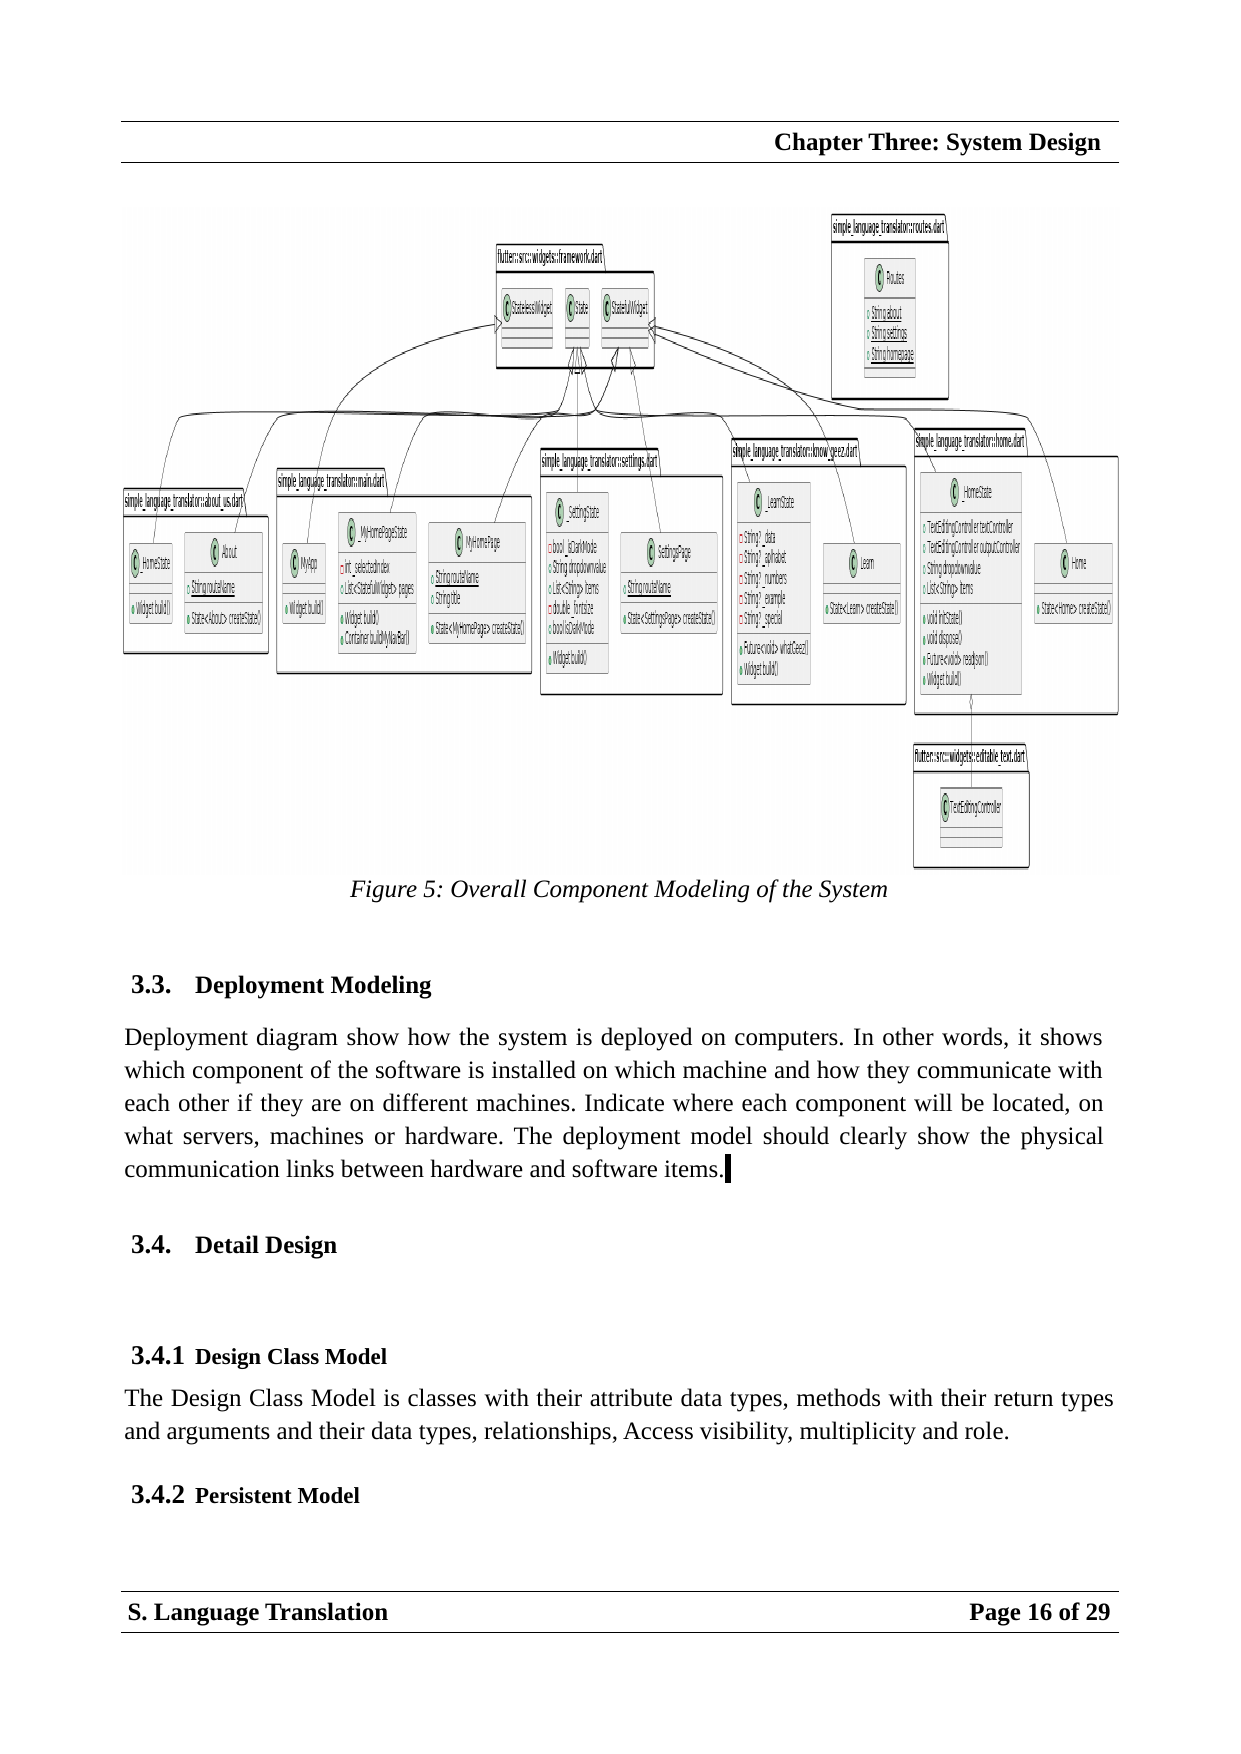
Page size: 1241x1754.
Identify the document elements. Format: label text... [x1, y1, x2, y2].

subtitle Persistent Model [121, 1475, 1119, 1509]
text The Design Class Model is classes with their attribute data types, methods with their return types and arguments and their data types, relationships, Access visibility, multiplicity and role. [121, 1380, 1119, 1444]
subtitle Design Class Model [121, 1336, 1119, 1370]
picture [121, 207, 1120, 875]
subtitle Detail Design [121, 1226, 1119, 1260]
text Deployment diagram show how the system is deployed on computers. In other words, it shows which component of the software is installed on which machine and how they communicate with each other if they are on different machines. Indicate where each component will be located, on what servers, machines or hardware. The deployment model should clearly show the physical communication links between hardware and software items. [121, 1019, 1107, 1186]
text Figure 5: Overall Component Modeling of the System [107, 205, 1134, 906]
subtitle Deployment Modeling [121, 965, 1119, 1002]
